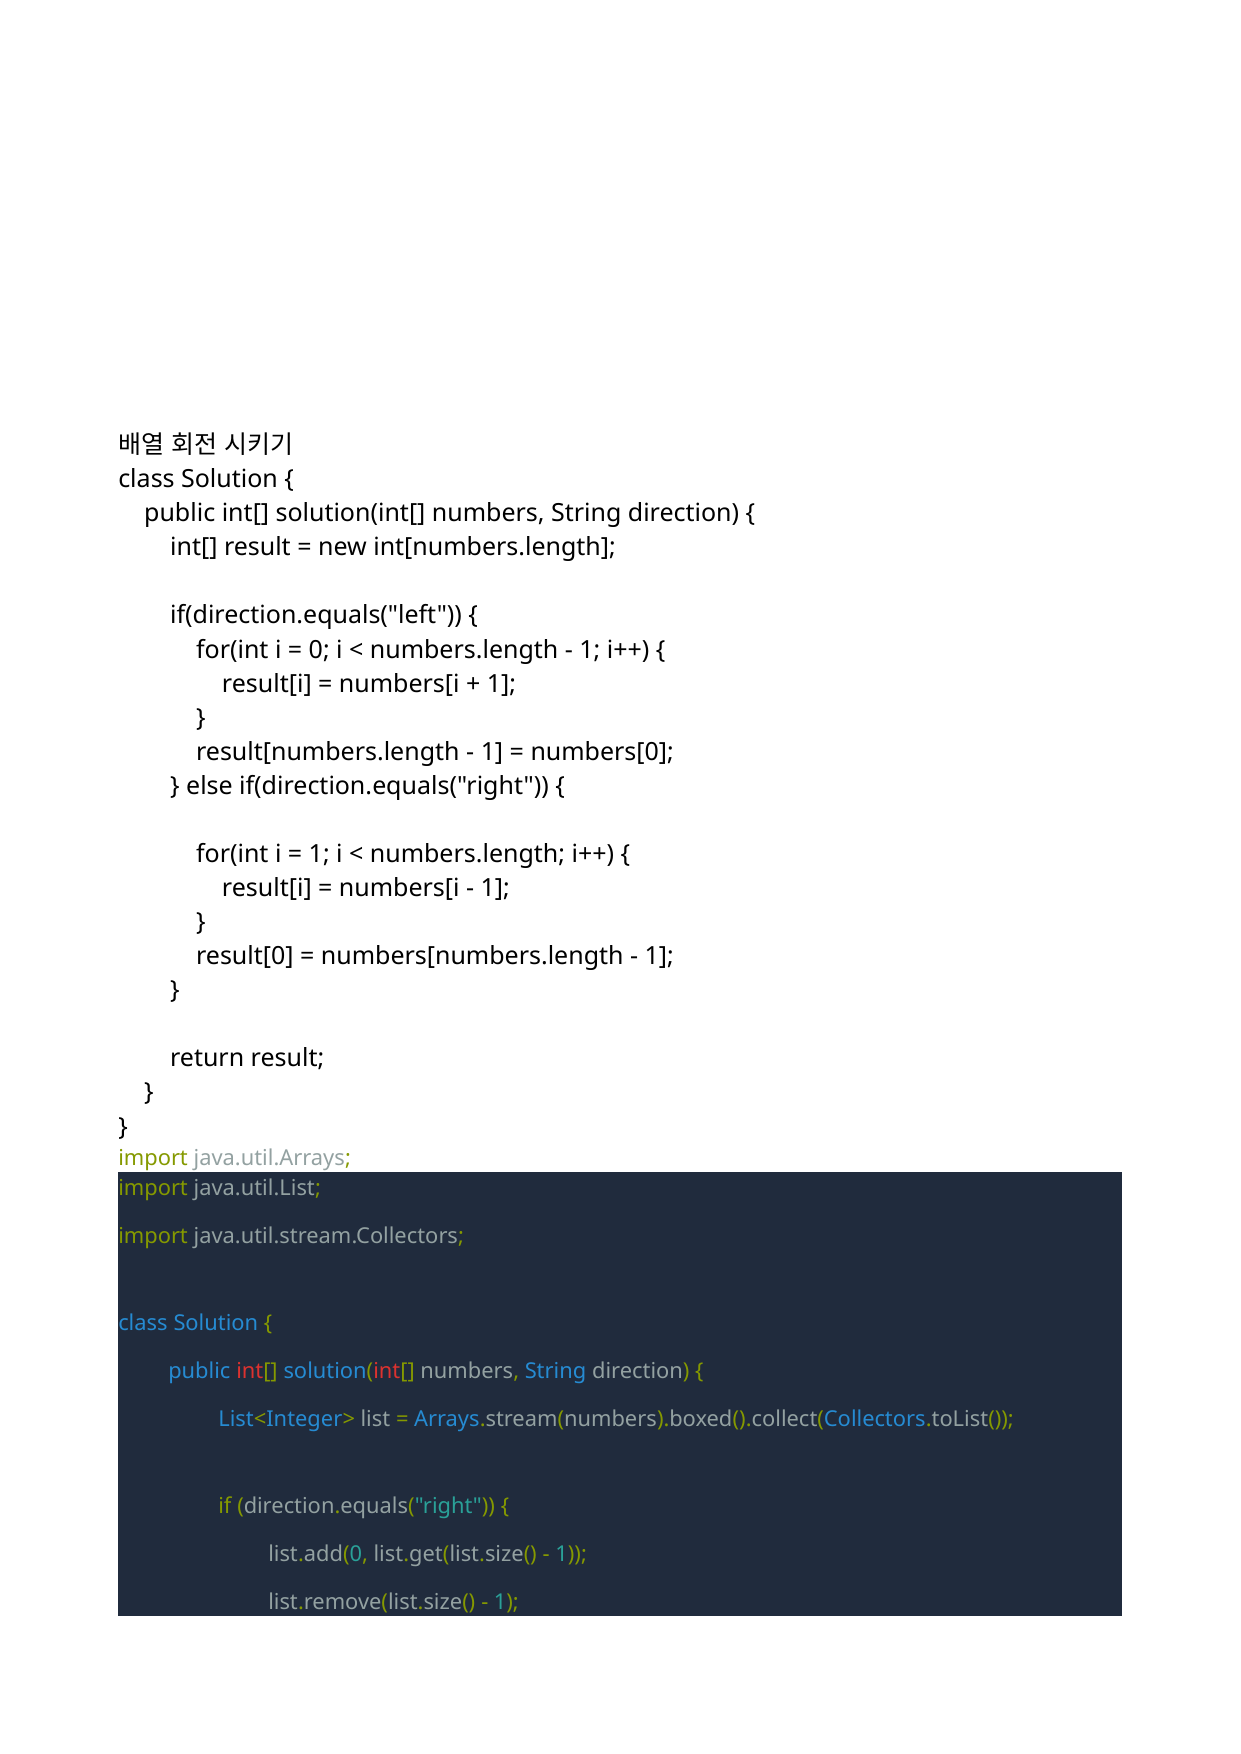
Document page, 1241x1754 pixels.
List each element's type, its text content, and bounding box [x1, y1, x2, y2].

text result[0] = numbers[numbers.length - 1]; [118, 938, 1122, 972]
text for(int i = 0; i < numbers.length - 1; i++) { [118, 631, 1122, 665]
text } else if(direction.equals("right")) { [118, 767, 1122, 802]
text class Solution { [118, 1307, 1122, 1336]
text if (direction.equals("right")) { [118, 1489, 1122, 1519]
text if(direction.equals("left")) { [118, 597, 1122, 631]
text } [118, 1074, 1122, 1108]
text List<Integer> list = Arrays.stream(numbers).boxed().collect(Collectors.toList()); [118, 1403, 1122, 1433]
text list.add(0, list.get(list.size() - 1)); [118, 1538, 1122, 1568]
text result[i] = numbers[i + 1]; [118, 665, 1122, 699]
text int[] result = new int[numbers.length]; [118, 529, 1122, 563]
text class Solution { [118, 461, 1122, 495]
text for(int i = 1; i < numbers.length; i++) { [118, 836, 1122, 870]
text public int[] solution(int[] numbers, String direction) { [118, 495, 1122, 529]
text } [118, 904, 1122, 938]
text import java.util.Arrays; [118, 1142, 1122, 1172]
text import java.util.stream.Collectors; [118, 1220, 1122, 1250]
text 배열 회전 시키기 [118, 425, 1122, 461]
text import java.util.List; [118, 1172, 1122, 1202]
text public int[] solution(int[] numbers, String direction) { [118, 1355, 1122, 1385]
text } [118, 1108, 1122, 1142]
text } [118, 699, 1122, 733]
text list.remove(list.size() - 1); [118, 1586, 1122, 1616]
text } [118, 972, 1122, 1006]
text result[i] = numbers[i - 1]; [118, 870, 1122, 904]
text return result; [118, 1040, 1122, 1074]
text result[numbers.length - 1] = numbers[0]; [118, 733, 1122, 767]
